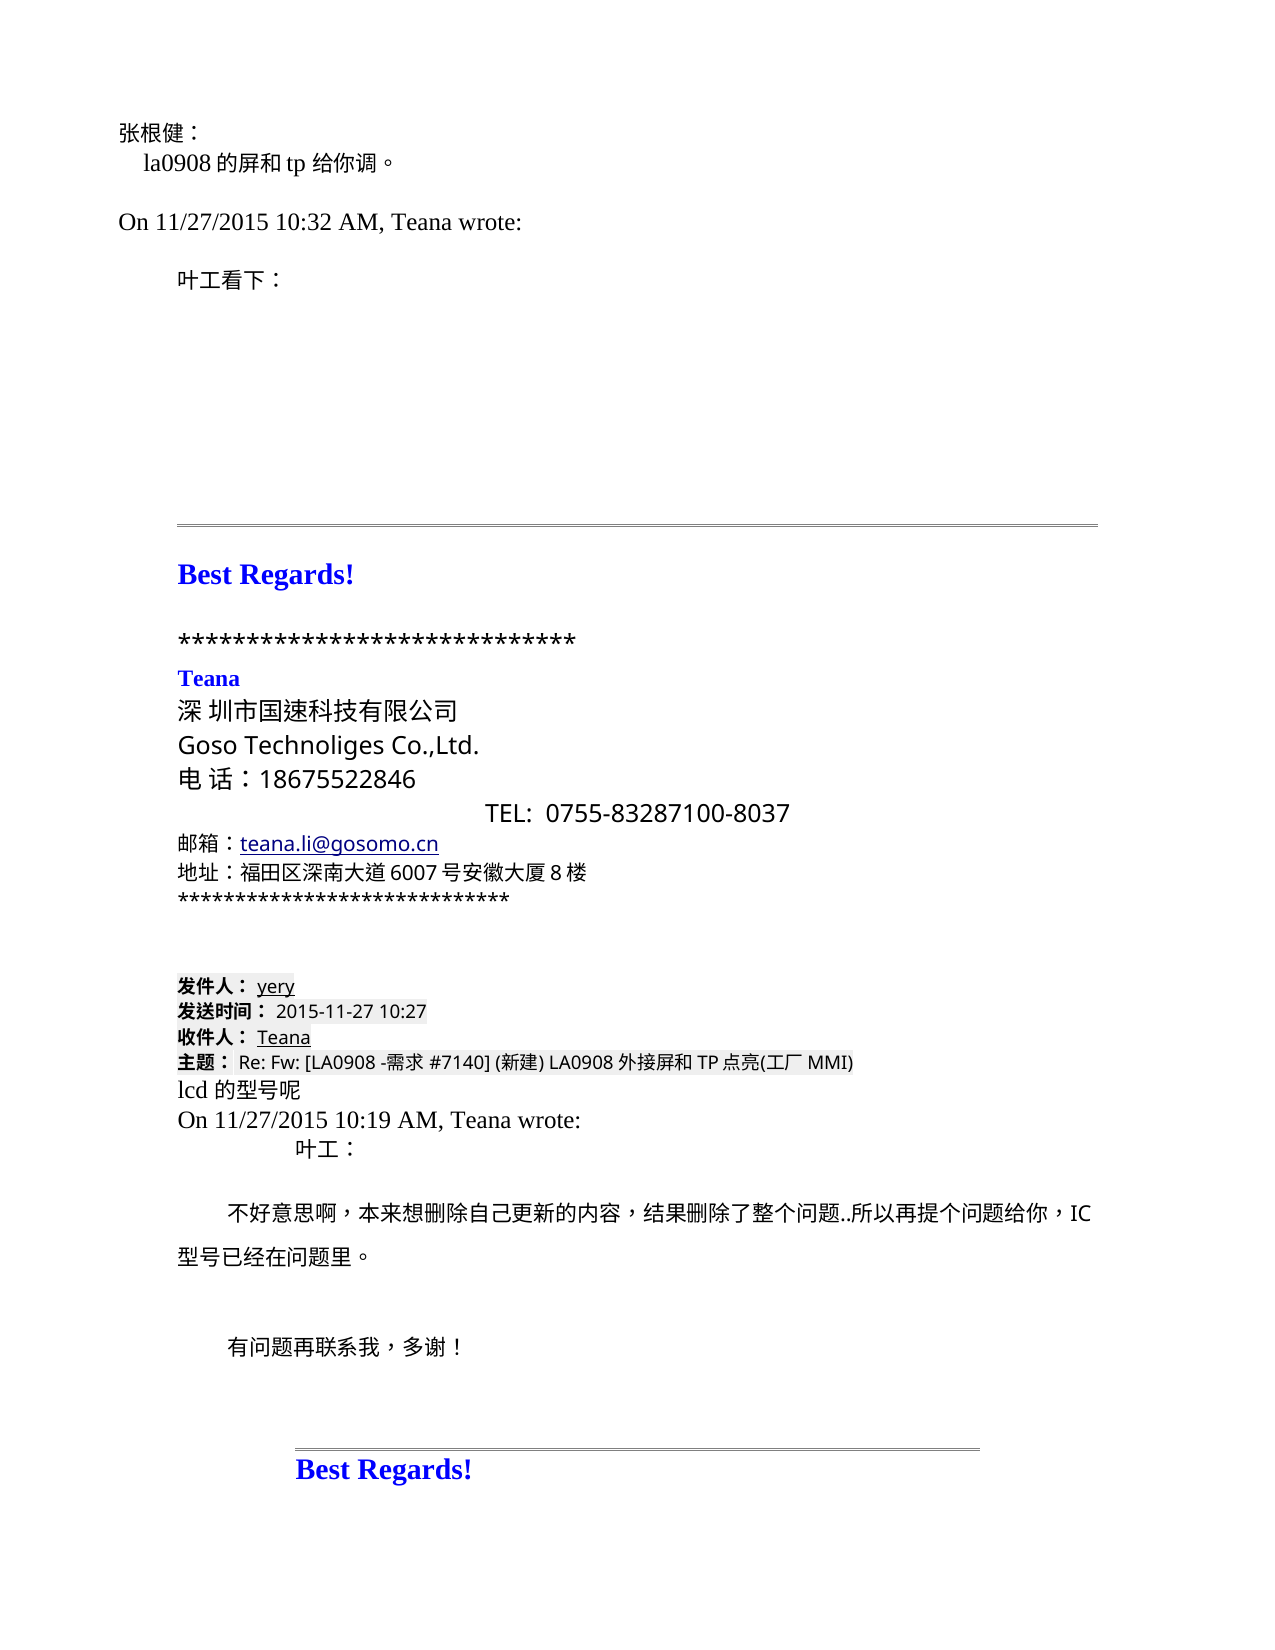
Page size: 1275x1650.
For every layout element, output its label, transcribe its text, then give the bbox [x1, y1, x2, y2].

text ***************************** [177, 625, 1098, 659]
text 叶工看下： [177, 265, 1098, 295]
text Best Regards! [295, 1451, 980, 1486]
text On 11/27/2015 10:19 AM, Teana wrote: [177, 1105, 1098, 1134]
text Goso Technoliges Co.,Ltd. [177, 727, 1098, 761]
text Best Regards! [177, 557, 1098, 591]
text 发件人： yery [177, 973, 1098, 999]
text 主题： Re: Fw: [LA0908 -需求 #7140] (新建) LA0908 外接屏和TP点亮(工厂MMI) [177, 1050, 1098, 1075]
text 发送时间： 2015-11-27 10:27 [177, 999, 1098, 1024]
text 深 圳市国速科技有限公司 [177, 693, 1098, 727]
text 收件人： Teana [177, 1024, 1098, 1050]
text ***************************** [177, 886, 1098, 915]
text On 11/27/2015 10:32 AM, Teana wrote: [118, 207, 1157, 236]
text 不好意思啊，本来想删除自己更新的内容，结果删除了整个问题..所以再提个问题给你，IC型号已经在问题里。 [177, 1198, 1098, 1272]
text 邮箱：teana.li@gosomo.cn 地址：福田区深南大道6007号安徽大厦8楼 [177, 829, 1098, 886]
text 电 话：18675522846 [177, 761, 1098, 796]
text lcd 的型号呢 [177, 1075, 1098, 1105]
text TEL: 0755-83287100-8037 [177, 796, 1098, 829]
text 叶工： [295, 1134, 980, 1163]
text 有问题再联系我，多谢！ [177, 1332, 1098, 1361]
text Teana [177, 659, 1098, 693]
text 张根健： la0908的屏和tp 给你调。 [118, 118, 1157, 178]
